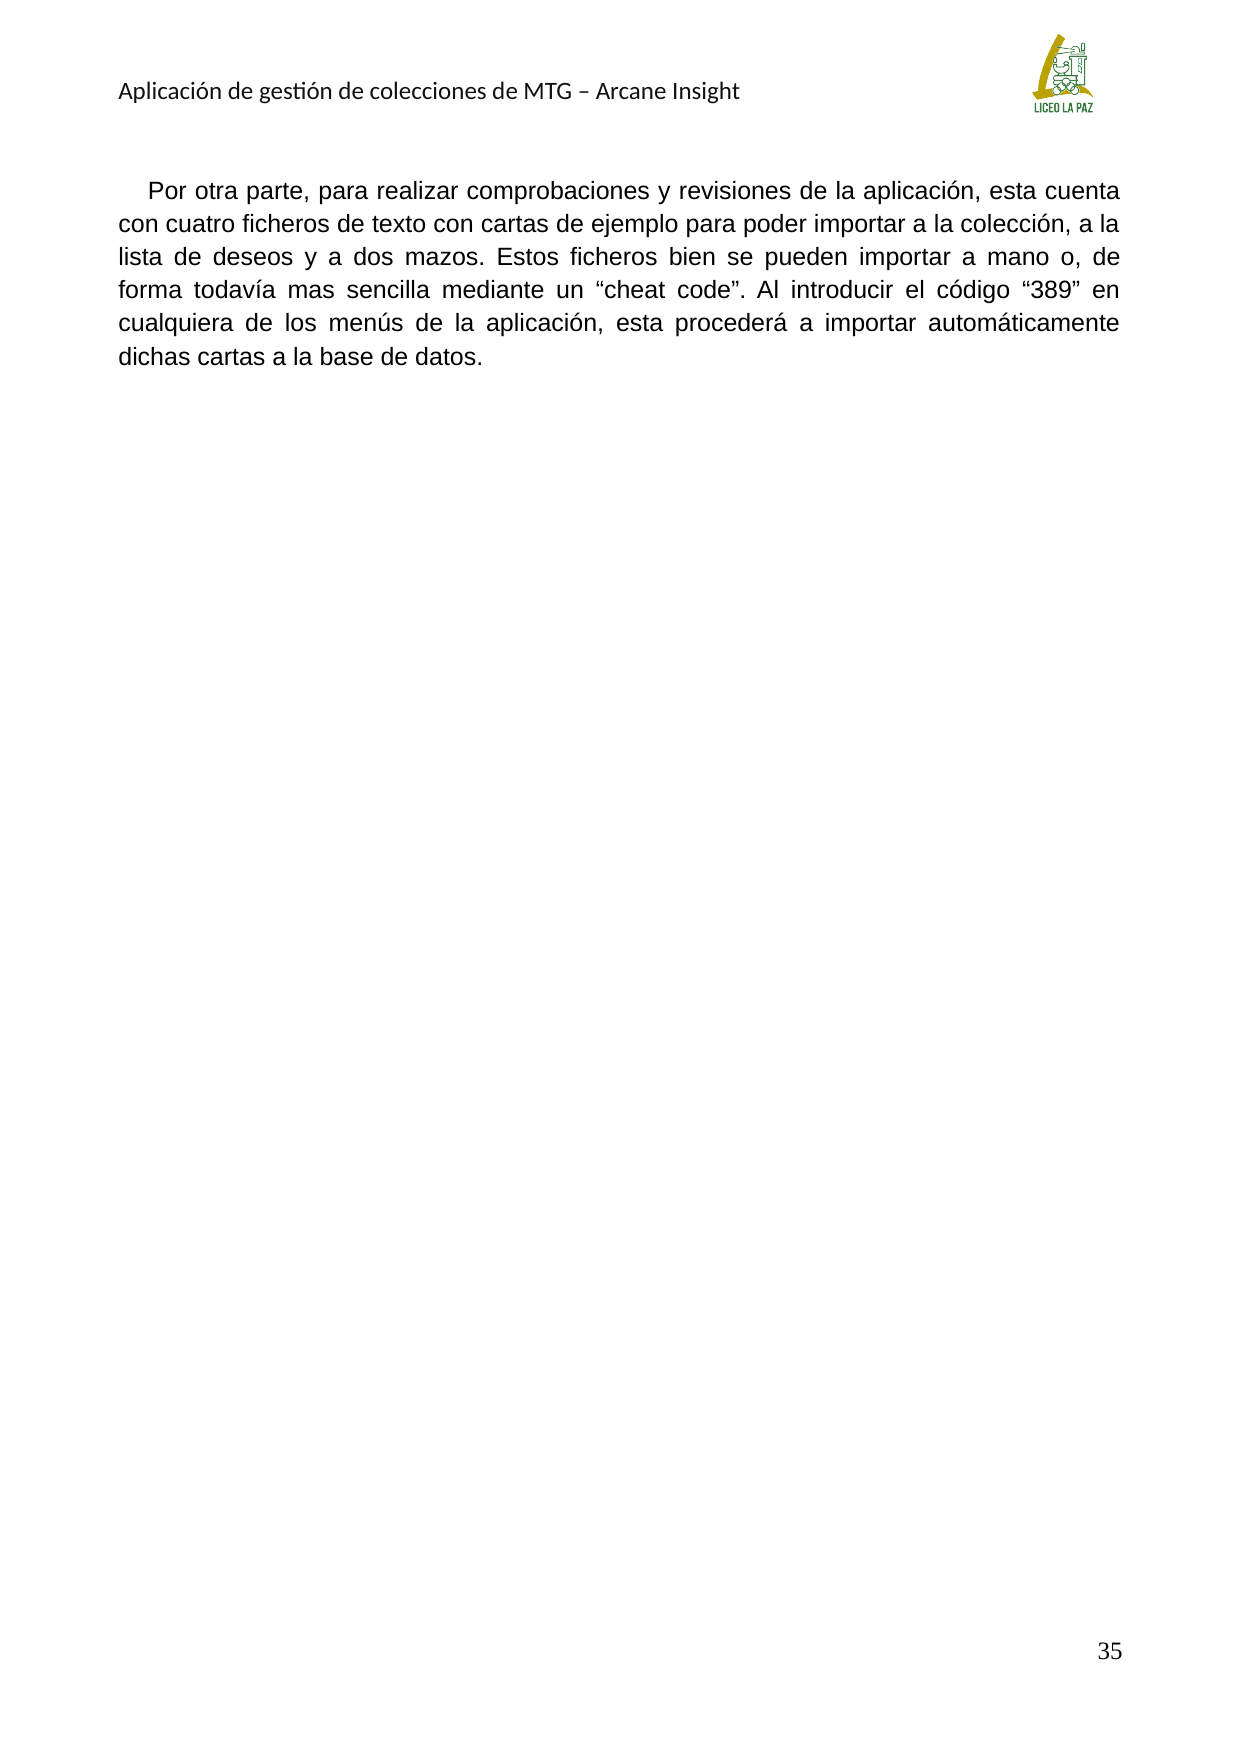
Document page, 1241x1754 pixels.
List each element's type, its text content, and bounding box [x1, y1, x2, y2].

picture [1025, 26, 1100, 121]
text Por otra parte, para realizar comprobaciones y revisiones de la aplicación, esta cuenta con cuatro ficheros de texto con cartas de ejemplo para poder importar a la colección, a la lista de deseos y a dos mazos. Estos ficheros bien se pueden importar a mano o, de forma todavía mas sencilla mediante un “cheat code”. Al introducir el código “389” en cualquiera de los menús de la aplicación, esta procederá a importar automáticamente dichas cartas a la base de datos. [118, 176, 1122, 370]
